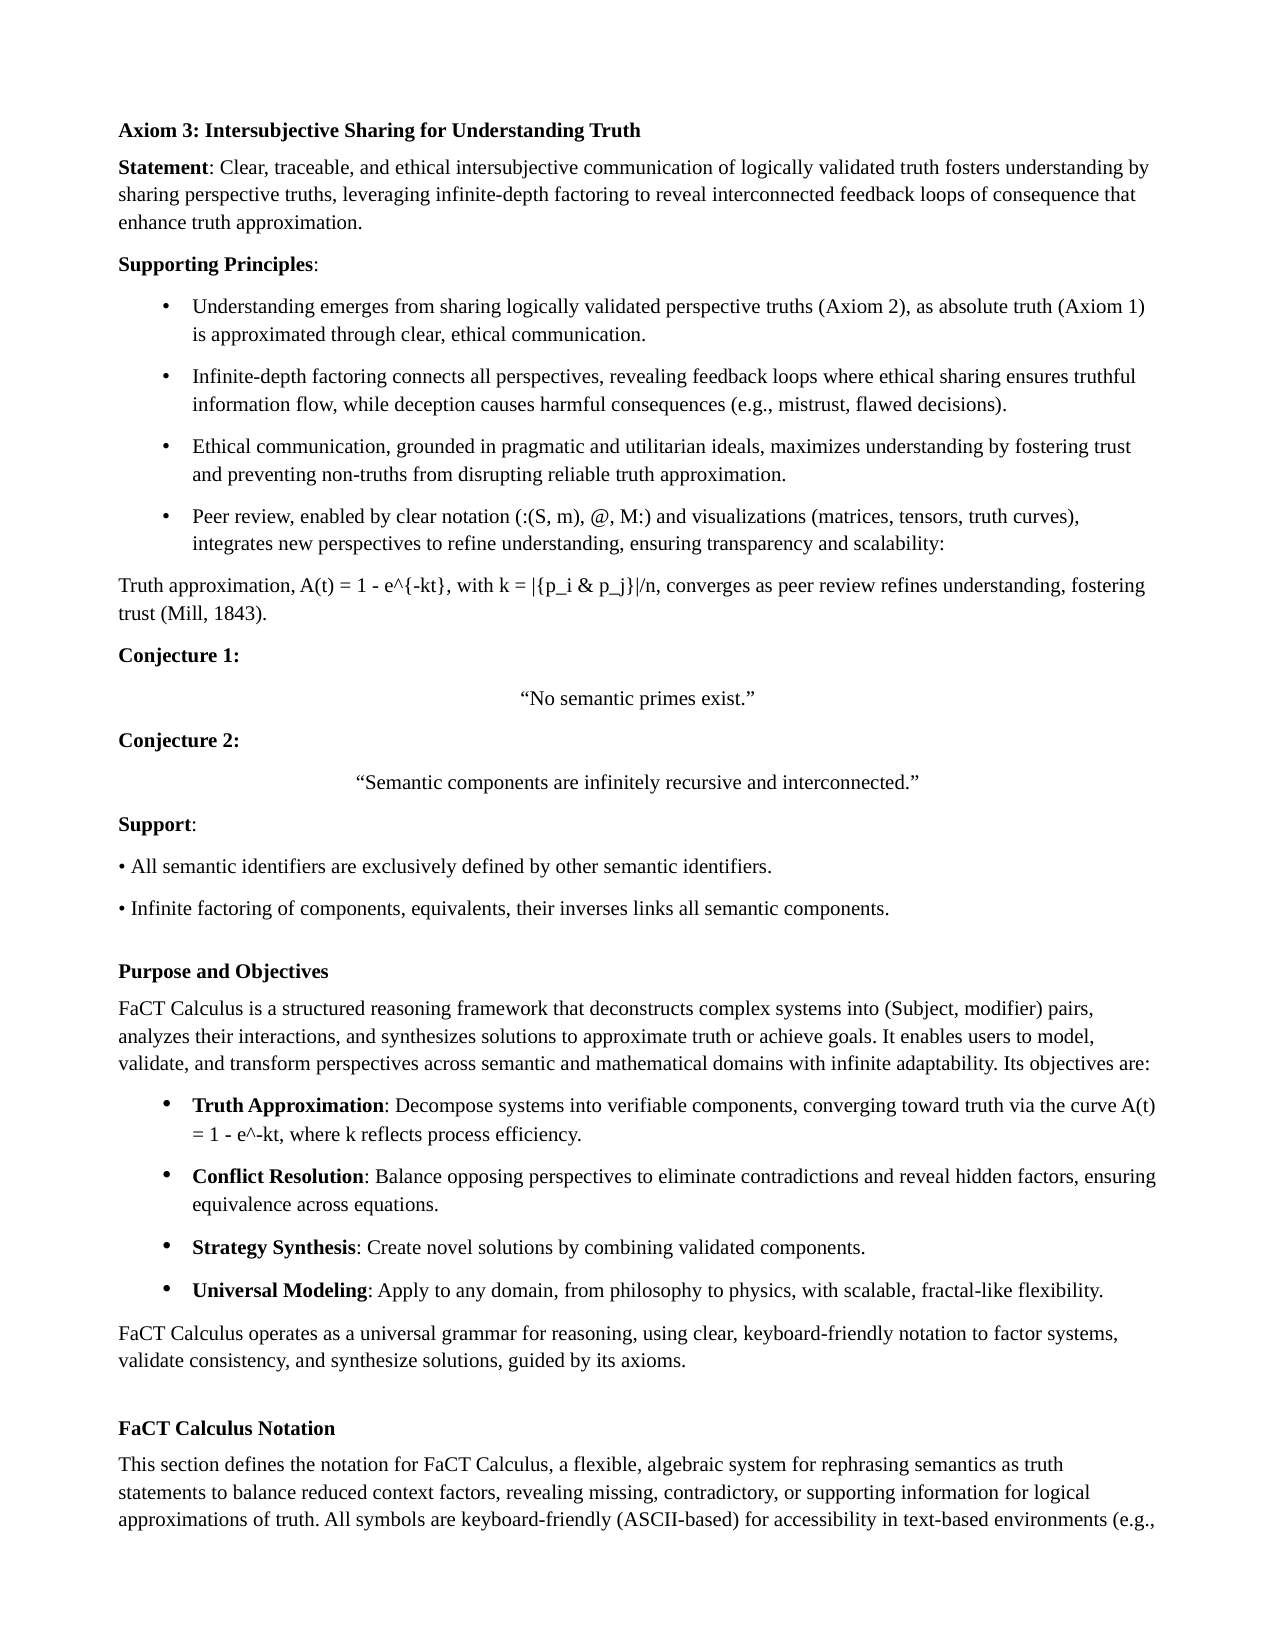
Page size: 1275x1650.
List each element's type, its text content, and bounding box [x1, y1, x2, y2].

text Supporting Principles: [118, 252, 1157, 276]
text • Infinite factoring of components, equivalents, their inverses links all semantic components. [118, 896, 1157, 920]
text FaCT Calculus operates as a universal grammar for reasoning, using clear, keyboard-friendly notation to factor systems, validate consistency, and synthesize solutions, guided by its axioms. [118, 1321, 1157, 1372]
subtitle FaCT Calculus Notation [118, 1416, 1157, 1440]
subtitle Purpose and Objectives [118, 959, 1157, 983]
text Truth approximation, A(t) = 1 - e^{-kt}, with k = |{p_i & p_j}|/n, converges as peer review refines understanding, fostering trust (Mill, 1843). [118, 573, 1157, 625]
text Conjecture 1: [118, 643, 1157, 667]
text FaCT Calculus is a structured reasoning framework that deconstructs complex systems into (Subject, modifier) pairs, analyzes their interactions, and synthesizes solutions to approximate truth or achieve goals. It enables users to model, validate, and transform perspectives across semantic and mathematical domains with infinite adaptability. Its objectives are: [118, 996, 1157, 1075]
text This section defines the notation for FaCT Calculus, a flexible, algebraic system for rephrasing semantics as truth statements to balance reduced context factors, revealing missing, contradictory, or supporting information for logical approximations of truth. All symbols are keyboard-friendly (ASCII-based) for accessibility in text-based environments (e.g., [118, 1452, 1157, 1531]
list Strategy Synthesis: Create novel solutions by combining validated components. [162, 1234, 1157, 1259]
subtitle Axiom 3: Intersubjective Sharing for Understanding Truth [118, 118, 1157, 142]
text “Semantic components are infinitely recursive and interconnected.” [118, 770, 1157, 794]
text Conjecture 2: [118, 728, 1157, 752]
list Ethical communication, grounded in pragmatic and utilitarian ideals, maximizes understanding by fostering trust and preventing non-truths from disrupting reliable truth approximation. [162, 434, 1157, 486]
list Infinite-depth factoring connects all perspectives, revealing feedback loops where ethical sharing ensures truthful information flow, while deception causes harmful consequences (e.g., mistrust, flawed decisions). [162, 364, 1157, 416]
text “No semantic primes exist.” [118, 685, 1157, 709]
list Understanding emerges from sharing logically validated perspective truths (Axiom 2), as absolute truth (Axiom 1) is approximated through clear, ethical communication. [162, 294, 1157, 346]
list Peer review, enabled by clear notation (:(S, m), @, M:) and visualizations (matrices, tensors, truth curves), integrates new perspectives to refine understanding, ensuring transparency and scalability: [162, 504, 1157, 555]
text Statement: Clear, traceable, and ethical intersubjective communication of logically validated truth fosters understanding by sharing perspective truths, leveraging infinite-depth factoring to reveal interconnected feedback loops of consequence that enhance truth approximation. [118, 155, 1157, 234]
list Truth Approximation: Decompose systems into verifiable components, converging toward truth via the curve A(t) = 1 - e^-kt, where k reflects process efficiency. [162, 1093, 1157, 1146]
list Conflict Resolution: Balance opposing perspectives to eliminate contradictions and reveal hidden factors, ensuring equivalence across equations. [162, 1164, 1157, 1216]
text • All semantic identifiers are exclusively defined by other semantic identifiers. [118, 854, 1157, 878]
text Support: [118, 812, 1157, 836]
list Universal Modeling: Apply to any domain, from philosophy to physics, with scalable, fractal-like flexibility. [162, 1278, 1157, 1303]
